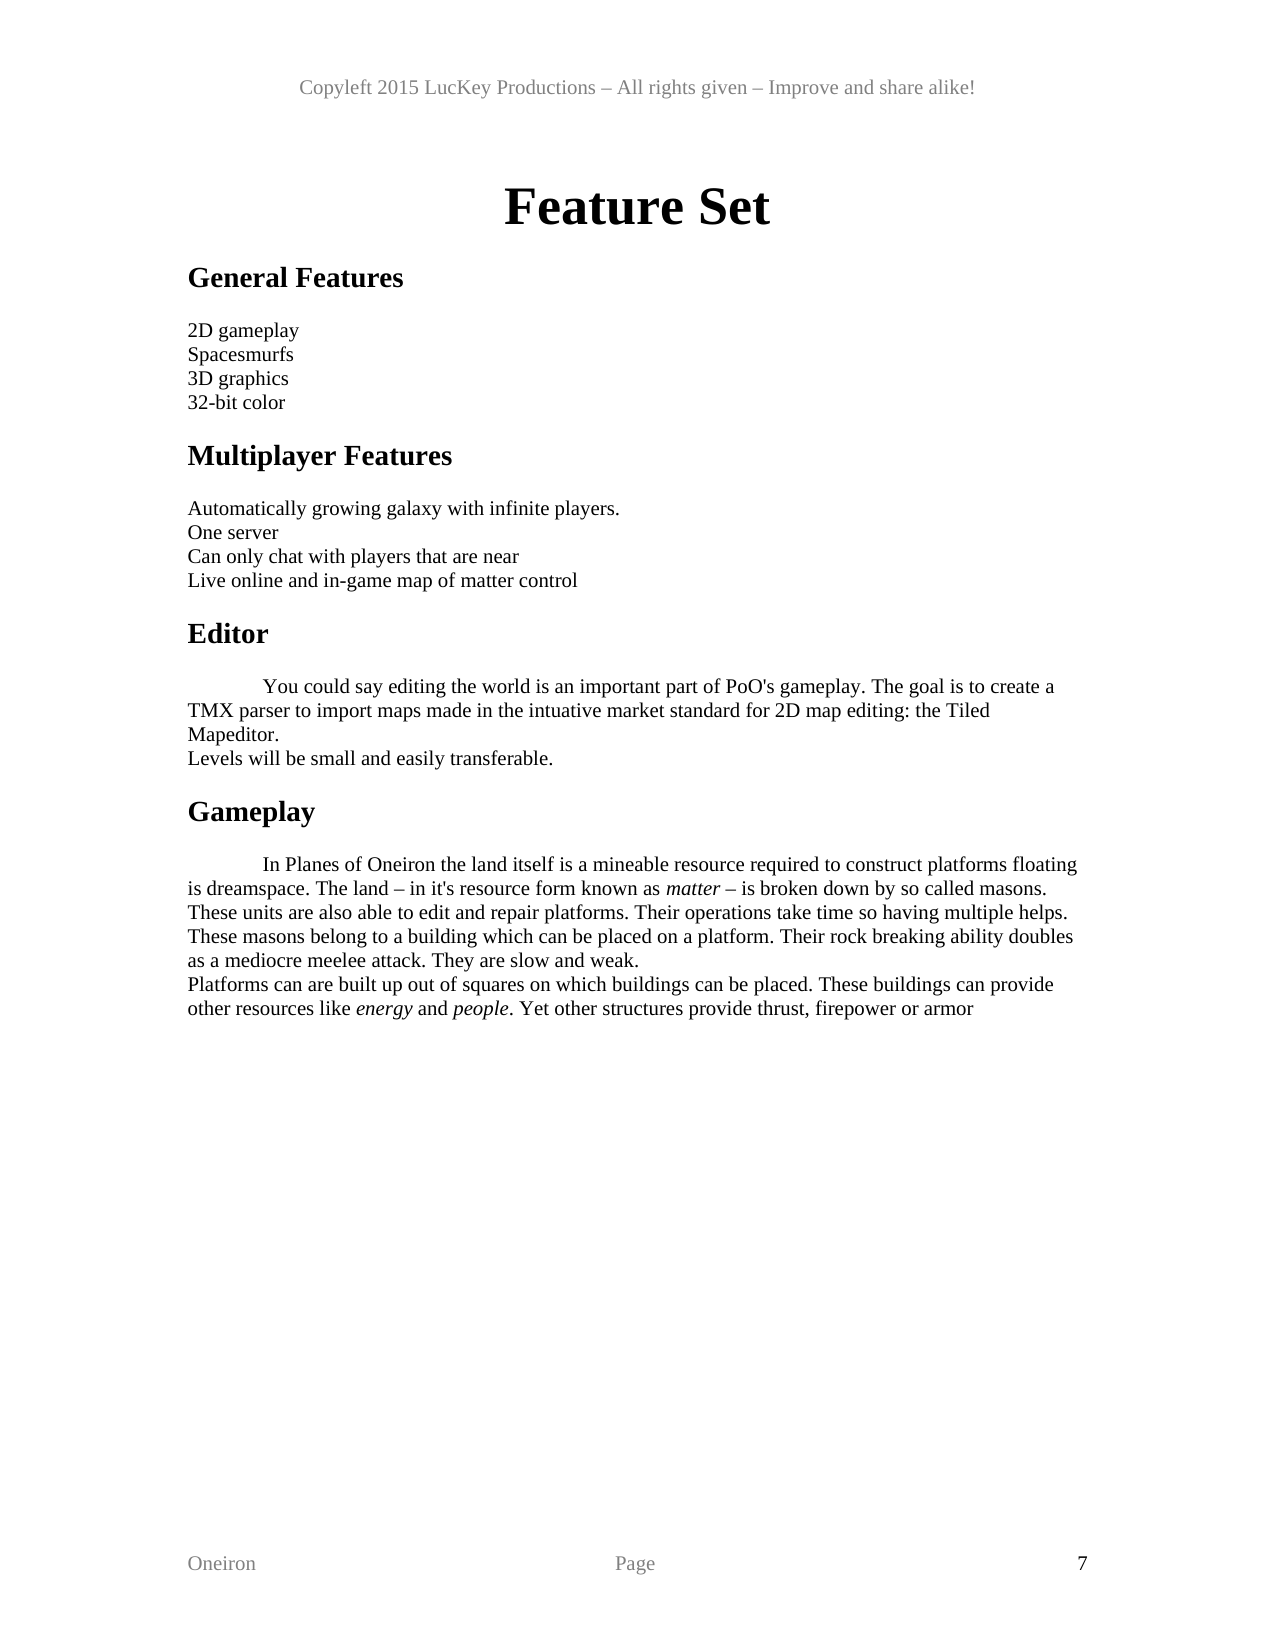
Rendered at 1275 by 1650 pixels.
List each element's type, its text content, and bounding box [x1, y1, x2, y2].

text Can only chat with players that are near [187, 544, 1087, 568]
text 3D graphics [187, 366, 1087, 390]
text One server [187, 520, 1087, 544]
subtitle General Features [187, 260, 1087, 294]
subtitle Editor [187, 616, 1087, 650]
text Automatically growing galaxy with infinite players. [187, 496, 1087, 520]
text Levels will be small and easily transferable. [187, 746, 1087, 770]
text Spacesmurfs [187, 342, 1087, 366]
text Platforms can are built up out of squares on which buildings can be placed. These buildings can provide other resources like energy and people. Yet other structures provide thrust, firepower or armor [187, 972, 1087, 1020]
text In Planes of Oneiron the land itself is a mineable resource required to construct platforms floating is dreamspace. The land – in it's resource form known as matter – is broken down by so called masons. These units are also able to edit and repair platforms. Their operations take time so having multiple helps. These masons belong to a building which can be placed on a platform. Their rock breaking ability doubles as a mediocre meelee attack. They are slow and weak. [187, 852, 1087, 972]
subtitle Multiplayer Features [187, 438, 1087, 472]
text You could say editing the world is an important part of PoO's gameplay. The goal is to create a TMX parser to import maps made in the intuative market standard for 2D map editing: the Tiled Mapeditor. [187, 674, 1087, 746]
subtitle Gameplay [187, 794, 1087, 828]
text 32-bit color [187, 390, 1087, 414]
text 2D gameplay [187, 318, 1087, 342]
subtitle Feature Set [187, 174, 1087, 236]
text Live online and in-game map of matter control [187, 568, 1087, 592]
